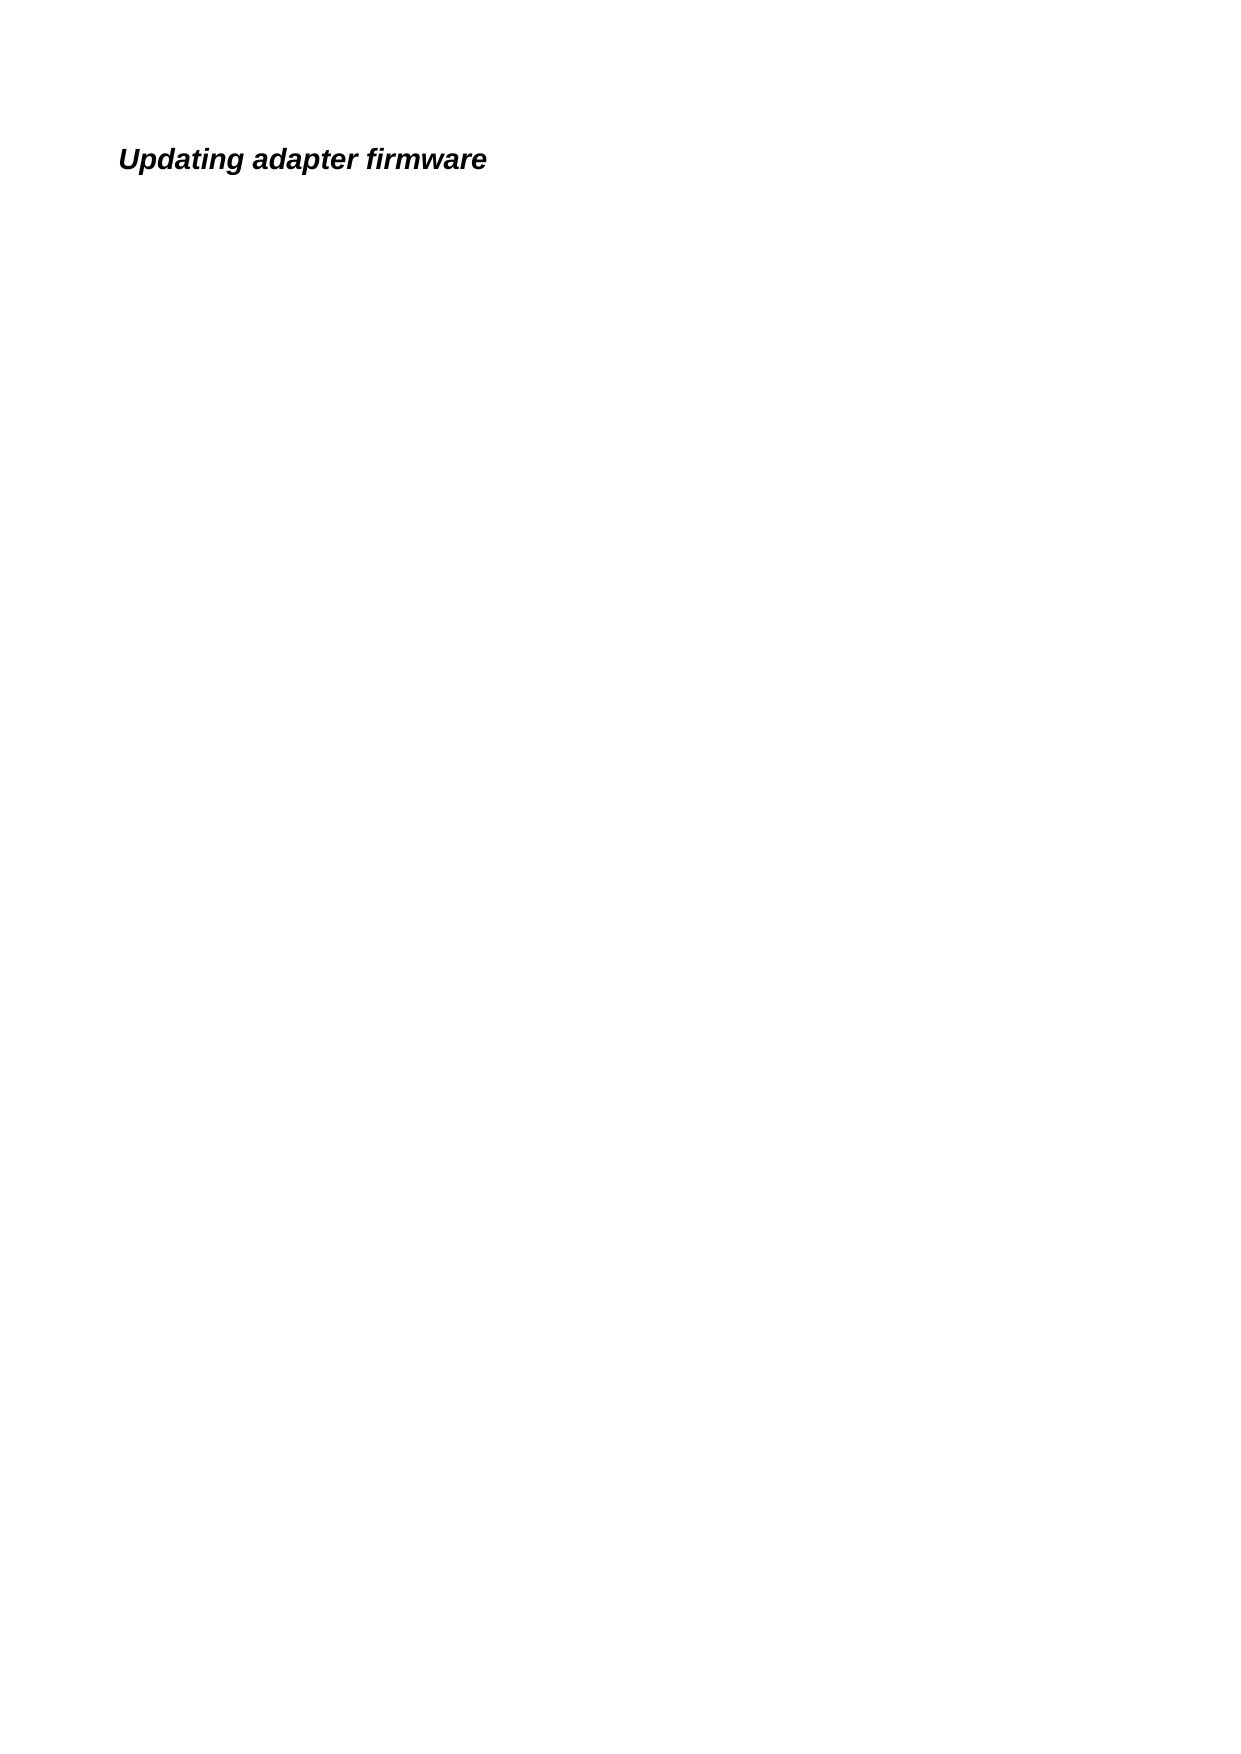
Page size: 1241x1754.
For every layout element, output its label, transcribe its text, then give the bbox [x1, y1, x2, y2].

subtitle Updating adapter firmware [118, 143, 1122, 176]
